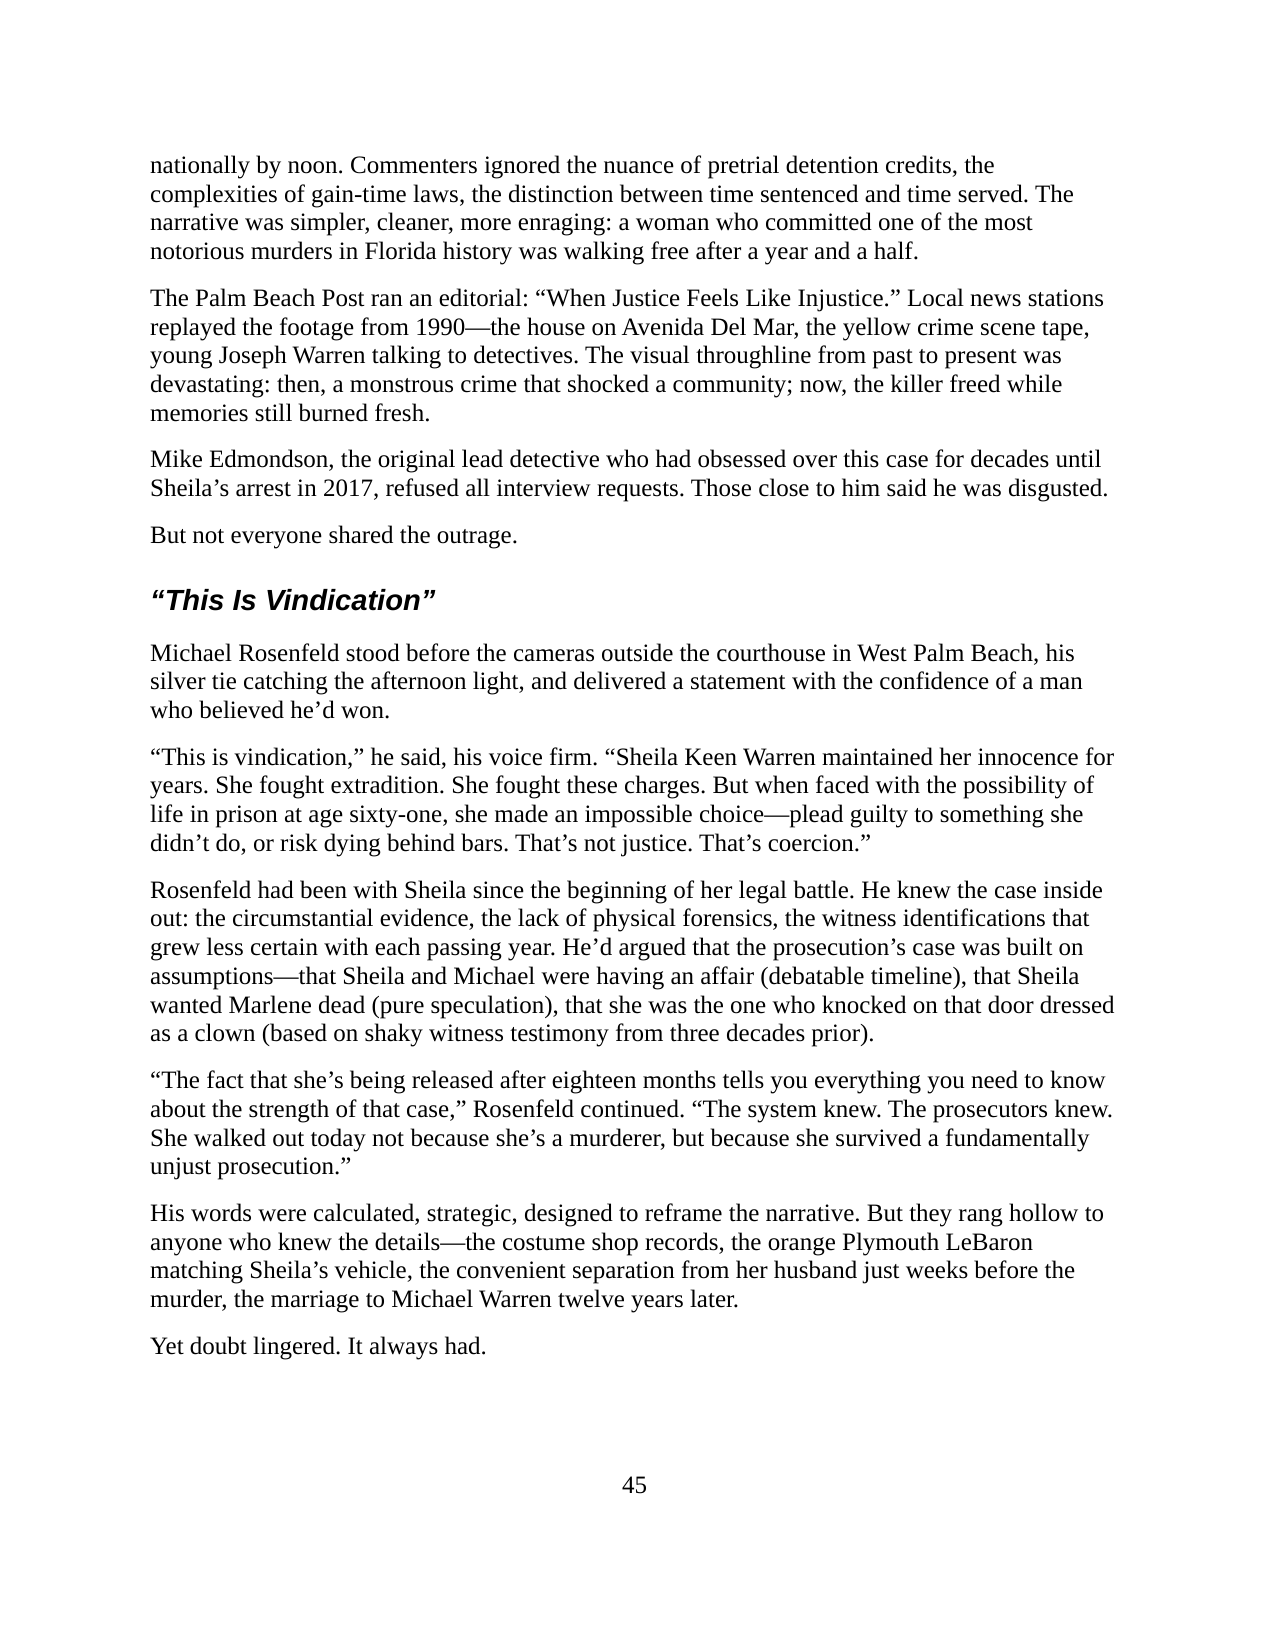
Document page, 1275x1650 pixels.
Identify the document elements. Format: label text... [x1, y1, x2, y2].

subtitle “This Is Vindication” [150, 583, 1125, 616]
text The Palm Beach Post ran an editorial: “When Justice Feels Like Injustice.” Local news stations replayed the footage from 1990—the house on Avenida Del Mar, the yellow crime scene tape, young Joseph Warren talking to detectives. The visual throughline from past to present was devastating: then, a monstrous crime that shocked a community; now, the killer freed while memories still burned fresh. [150, 283, 1125, 427]
text “This is vindication,” he said, his voice firm. “Sheila Keen Warren maintained her innocence for years. She fought extradition. She fought these charges. But when faced with the possibility of life in prison at age sixty-one, she made an impossible choice—plead guilty to something she didn’t do, or risk dying behind bars. That’s not justice. That’s coercion.” [150, 742, 1125, 857]
text Michael Rosenfeld stood before the cameras outside the courthouse in West Palm Beach, his silver tie catching the afternoon light, and delivered a statement with the confidence of a man who believed he’d won. [150, 638, 1125, 724]
text Mike Edmondson, the original lead detective who had obsessed over this case for decades until Sheila’s arrest in 2017, refused all interview requests. Those close to him said he was disgusted. [150, 444, 1125, 502]
text Yet doubt lingered. It always had. [150, 1331, 1125, 1360]
text Rosenfeld had been with Sheila since the beginning of her legal battle. He knew the case inside out: the circumstantial evidence, the lack of physical forensics, the witness identifications that grew less certain with each passing year. He’d argued that the prosecution’s case was built on assumptions—that Sheila and Michael were having an affair (debatable timeline), that Sheila wanted Marlene dead (pure speculation), that she was the one who knocked on that door dressed as a clown (based on shaky witness testimony from three decades prior). [150, 875, 1125, 1047]
text His words were calculated, strategic, designed to reframe the narrative. But they rang hollow to anyone who knew the details—the costume shop records, the orange Plymouth LeBaron matching Sheila’s vehicle, the convenient separation from her husband just weeks before the murder, the marriage to Michael Warren twelve years later. [150, 1198, 1125, 1313]
text nationally by noon. Commenters ignored the nuance of pretrial detention credits, the complexities of gain-time laws, the distinction between time sentenced and time served. The narrative was simpler, cleaner, more enraging: a woman who committed one of the most notorious murders in Florida history was walking free after a year and a half. [150, 150, 1125, 265]
text “The fact that she’s being released after eighteen months tells you everything you need to know about the strength of that case,” Rosenfeld continued. “The system knew. The prosecutors knew. She walked out today not because she’s a murderer, but because she survived a fundamentally unjust prosecution.” [150, 1065, 1125, 1180]
text But not everyone shared the outrage. [150, 520, 1125, 549]
